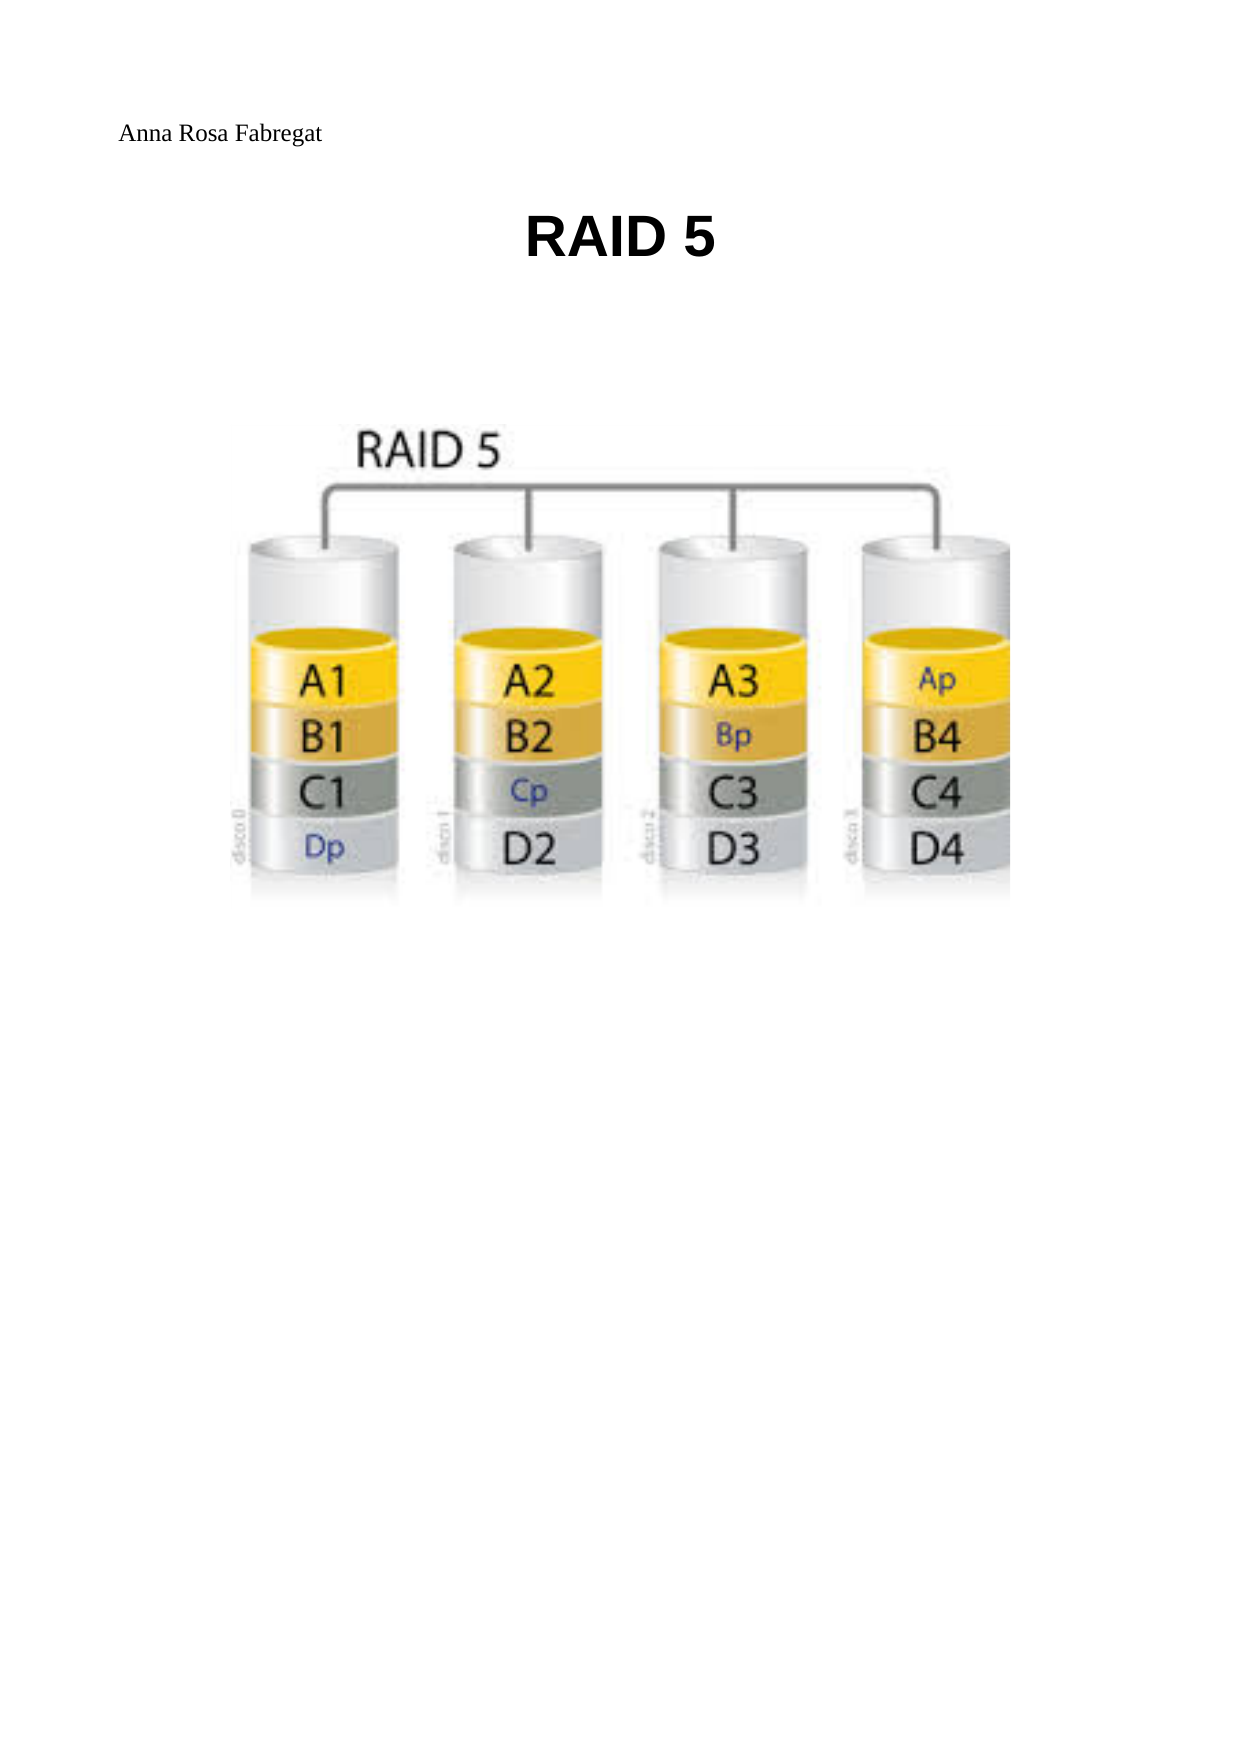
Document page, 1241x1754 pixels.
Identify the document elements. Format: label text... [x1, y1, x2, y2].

title RAID 5 [118, 201, 1122, 268]
picture [230, 424, 1011, 909]
